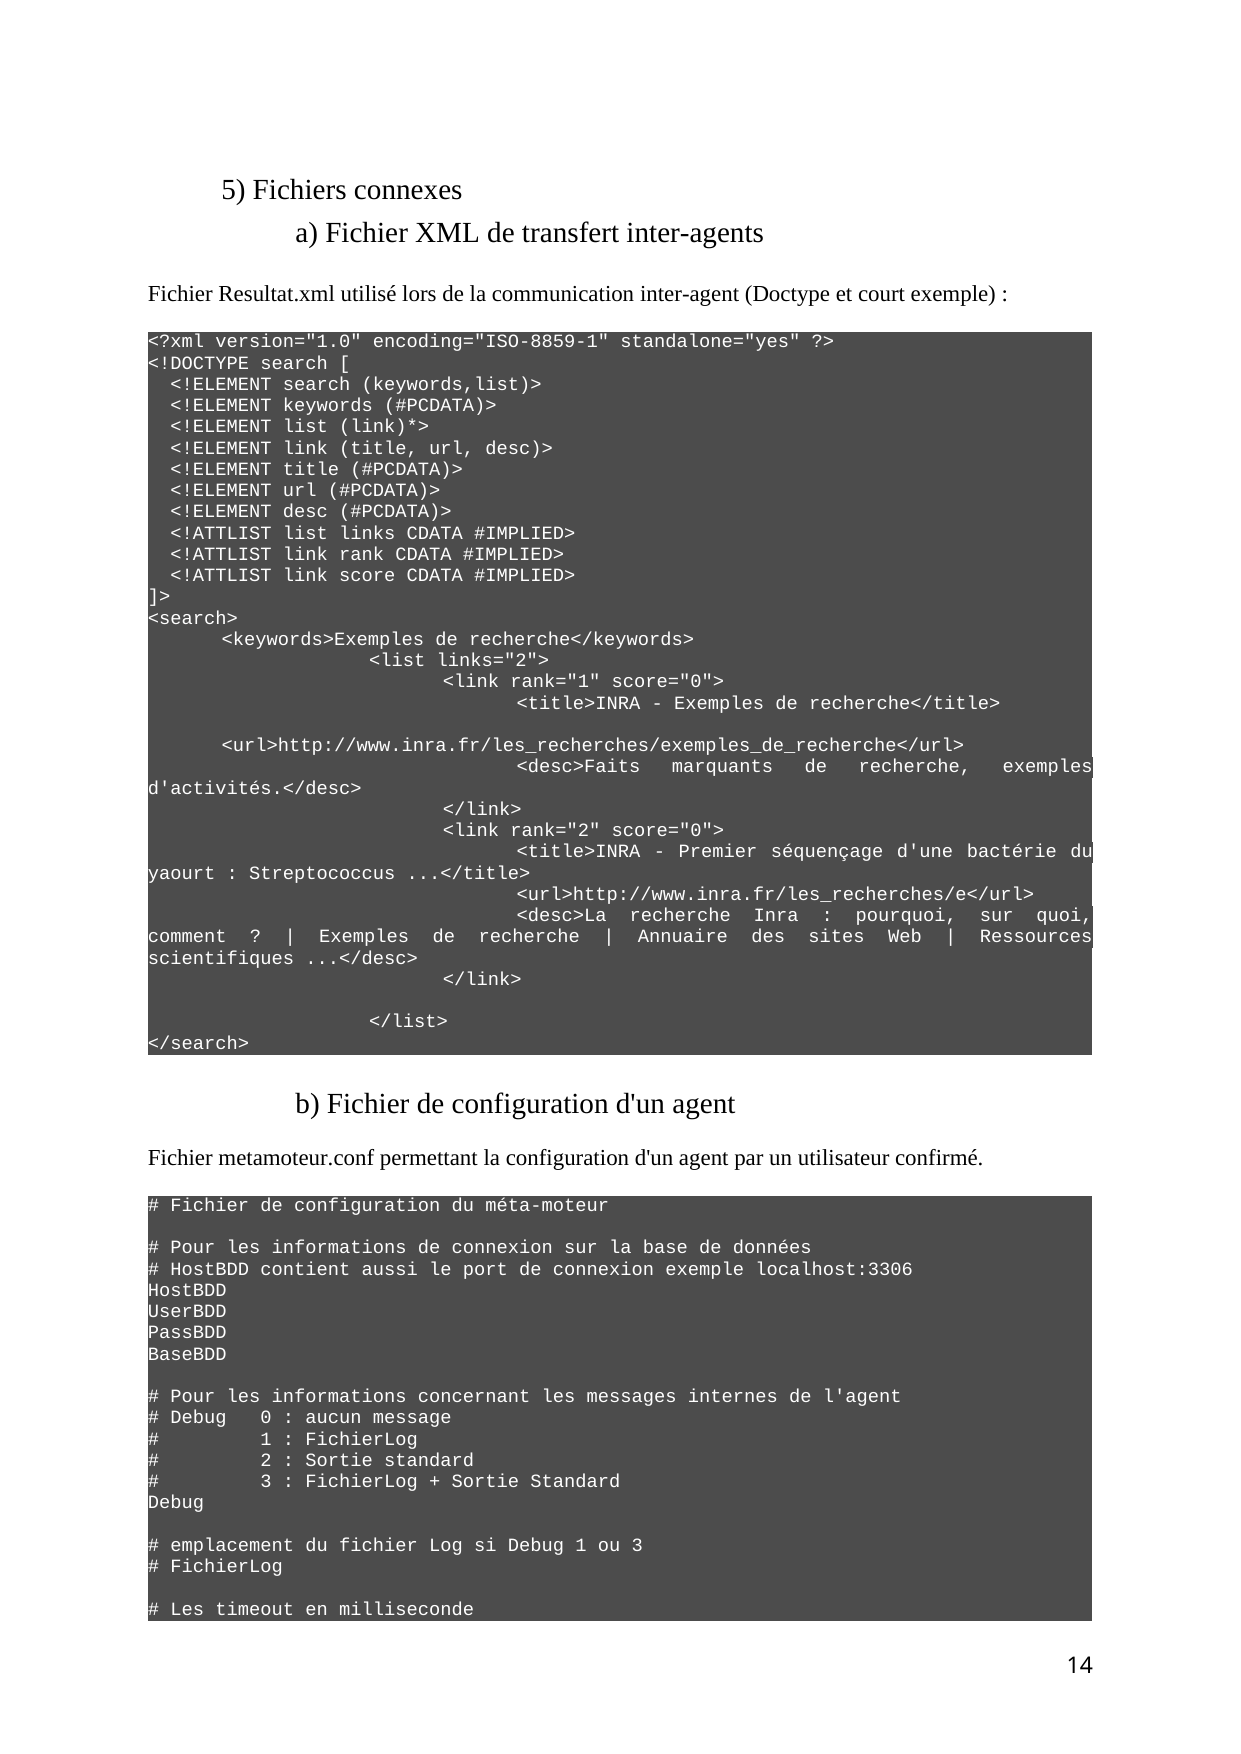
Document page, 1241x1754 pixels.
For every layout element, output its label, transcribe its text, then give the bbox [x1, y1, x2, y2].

text <title>INRA - Exemples de recherche</title> [148, 693, 1092, 715]
text # Fichier de configuration du méta-moteur [148, 1196, 1092, 1217]
text <!ELEMENT desc (#PCDATA)> [148, 502, 1092, 523]
text Fichier metamoteur.conf permettant la configuration d'un agent par un utilisateur confirmé. [148, 1145, 1092, 1170]
text BaseBDD [148, 1344, 1092, 1366]
text </list> [148, 1012, 1092, 1033]
text # FichierLog [148, 1557, 1092, 1578]
text # Debug 0 : aucun message [148, 1408, 1092, 1429]
text <!ELEMENT url (#PCDATA)> [148, 481, 1092, 502]
text </search> [148, 1033, 1092, 1055]
text # Pour les informations concernant les messages internes de l'agent [148, 1387, 1092, 1408]
text # 3 : FichierLog + Sortie Standard [148, 1472, 1092, 1493]
text <!ATTLIST list links CDATA #IMPLIED> [148, 523, 1092, 545]
text b) Fichier de configuration d'un agent [148, 1087, 1092, 1119]
text ]> [148, 587, 1092, 608]
text <!ELEMENT list (link)*> [148, 417, 1092, 438]
text <keywords>Exemples de recherche</keywords> [148, 630, 1092, 651]
text # 1 : FichierLog [148, 1429, 1092, 1451]
text a) Fichier XML de transfert inter-agents [148, 217, 1092, 249]
text <title>INRA - Premier séquençage d'une bactérie du yaourt : Streptococcus ...</title> [148, 842, 1092, 885]
text <!ELEMENT search (keywords,list)> [148, 375, 1092, 396]
text Debug [148, 1493, 1092, 1514]
text <desc>La recherche Inra : pourquoi, sur quoi, comment ? | Exemples de recherche | Annuaire des sites Web | Ressources scientifiques ...</desc> [148, 906, 1092, 970]
text PassBDD [148, 1323, 1092, 1344]
text UserBDD [148, 1302, 1092, 1323]
text <!ELEMENT link (title, url, desc)> [148, 438, 1092, 460]
text Fichier Resultat.xml utilisé lors de la communication inter-agent (Doctype et court exemple) : [148, 281, 1092, 307]
text <url>http://www.inra.fr/les_recherches/e</url> [148, 885, 1092, 906]
text <url>http://www.inra.fr/les_recherches/exemples_de_recherche</url> [148, 715, 1092, 757]
text </link> [148, 800, 1092, 821]
text # HostBDD contient aussi le port de connexion exemple localhost:3306 [148, 1259, 1092, 1281]
text <!ELEMENT title (#PCDATA)> [148, 460, 1092, 481]
text # emplacement du fichier Log si Debug 1 ou 3 [148, 1536, 1092, 1557]
text # Pour les informations de connexion sur la base de données [148, 1238, 1092, 1259]
text <!ATTLIST link score CDATA #IMPLIED> [148, 566, 1092, 587]
text </link> [148, 970, 1092, 991]
text <!DOCTYPE search [ [148, 353, 1092, 375]
text 5) Fichiers connexes [221, 173, 1092, 205]
text # Les timeout en milliseconde [148, 1599, 1092, 1621]
text <desc>Faits marquants de recherche, exemples d'activités.</desc> [148, 757, 1092, 800]
text <link rank="1" score="0"> [148, 672, 1092, 693]
text HostBDD [148, 1281, 1092, 1302]
text <!ATTLIST link rank CDATA #IMPLIED> [148, 545, 1092, 566]
text <?xml version="1.0" encoding="ISO-8859-1" standalone="yes" ?> [148, 332, 1092, 353]
text <list links="2"> [148, 651, 1092, 672]
text <link rank="2" score="0"> [148, 821, 1092, 842]
text <search> [148, 608, 1092, 630]
text <!ELEMENT keywords (#PCDATA)> [148, 396, 1092, 417]
text # 2 : Sortie standard [148, 1451, 1092, 1472]
